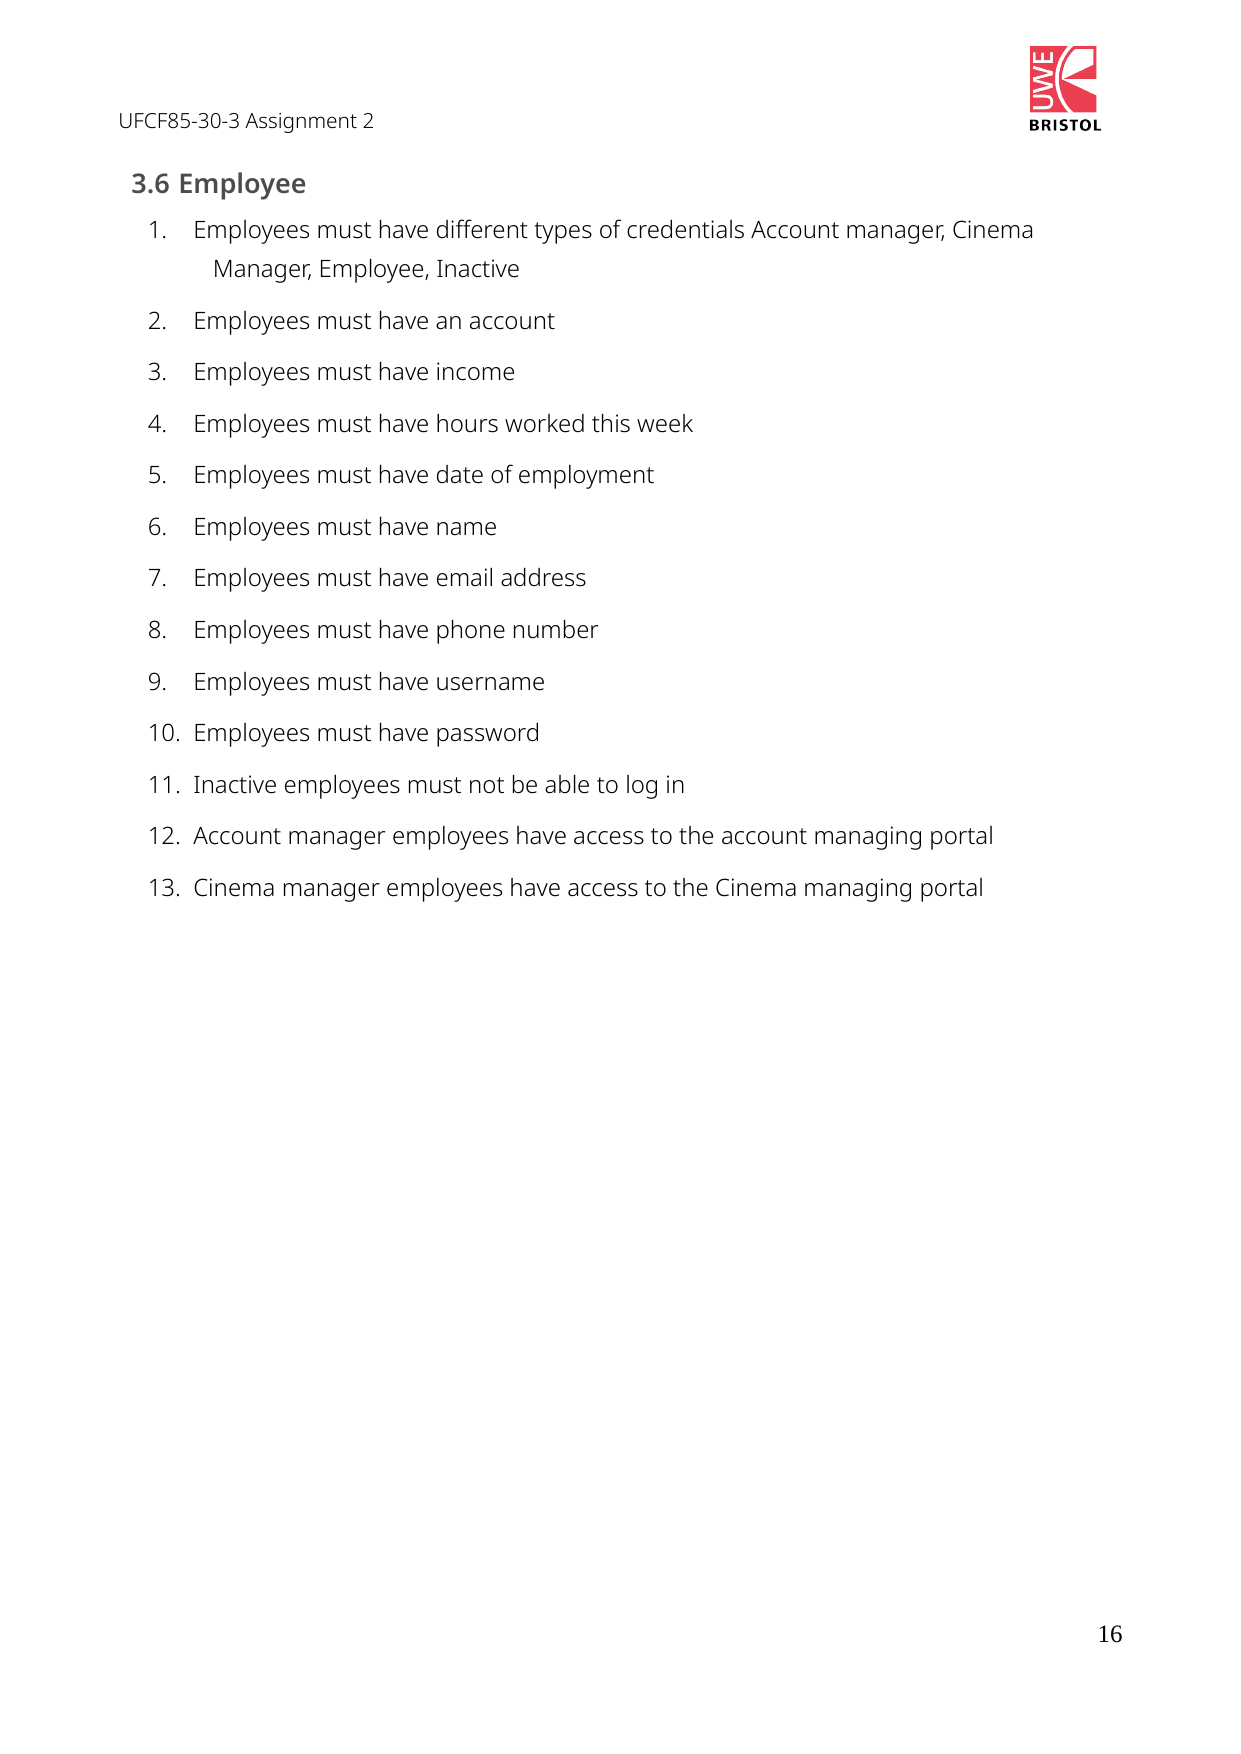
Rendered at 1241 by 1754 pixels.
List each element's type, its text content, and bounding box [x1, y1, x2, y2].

list Employees must have email address [148, 561, 1122, 594]
list Employees must have username [148, 664, 1122, 697]
list Employees must have hours worked this week [148, 407, 1122, 439]
list Employees must have name [148, 510, 1122, 542]
list Inactive employees must not be able to log in [148, 767, 1122, 800]
picture [1012, 35, 1119, 141]
list Employees must have date of employment [148, 458, 1122, 491]
list Employees must have income [148, 355, 1122, 388]
list Account manager employees have access to the account managing portal [148, 819, 1122, 852]
list Employees must have phone number [148, 613, 1122, 645]
subtitle Employee [124, 164, 1122, 201]
list Employees must have password [148, 716, 1122, 748]
list Cinema manager employees have access to the Cinema managing portal [148, 871, 1122, 903]
list Employees must have an account [148, 303, 1122, 336]
list Employees must have different types of credentials Account manager, Cinema Manager, Employee, Inactive [148, 213, 1122, 284]
